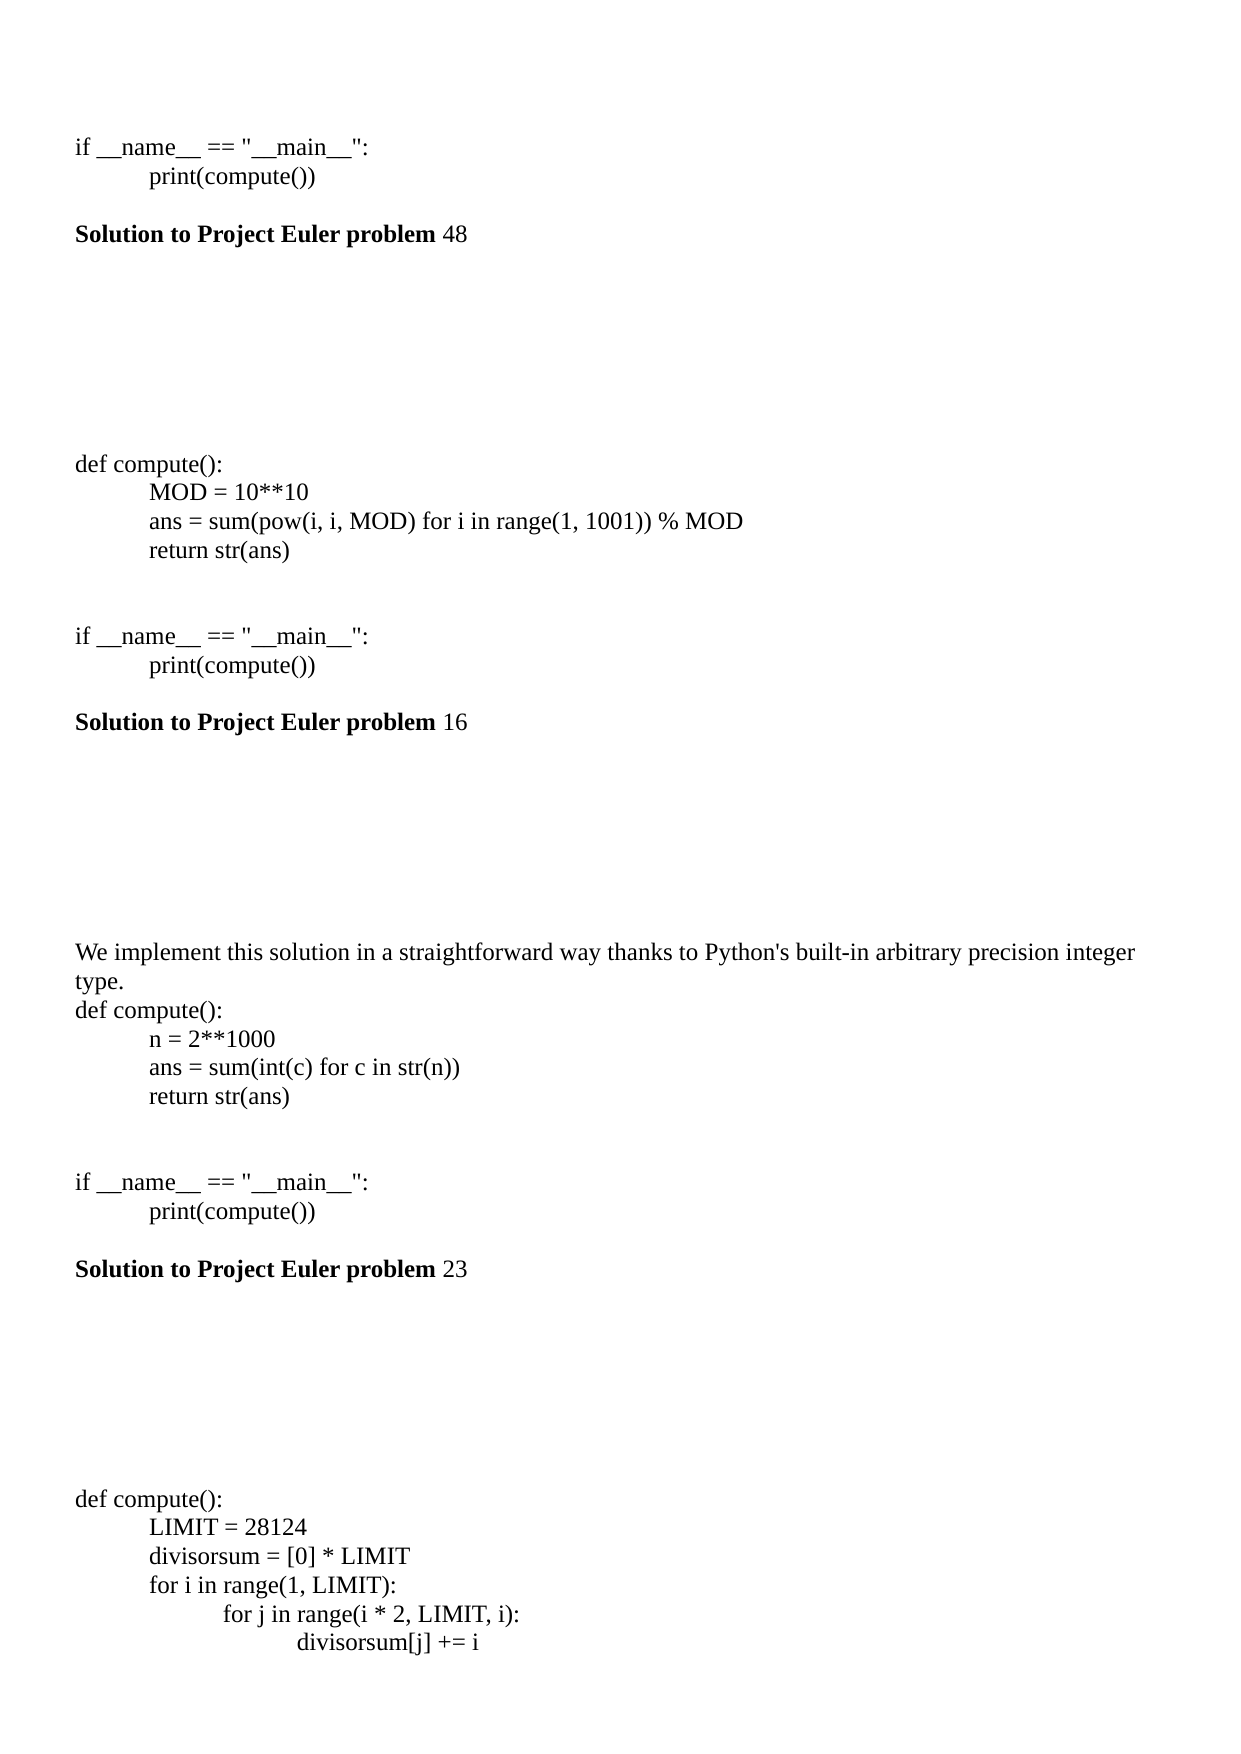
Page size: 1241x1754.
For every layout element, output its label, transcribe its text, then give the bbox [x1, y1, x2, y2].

text for i in range(1, LIMIT): [75, 1570, 1165, 1599]
text divisorsum[j] += i [75, 1627, 1165, 1656]
text return str(ans) [75, 535, 1165, 564]
text LIMIT = 28124 [75, 1512, 1165, 1541]
text Solution to Project Euler problem 16 [75, 707, 1165, 736]
text def compute(): [75, 1484, 1165, 1512]
text ans = sum(int(c) for c in str(n)) [75, 1052, 1165, 1081]
text divisorsum = [0] * LIMIT [75, 1541, 1165, 1570]
text print(compute()) [75, 161, 1165, 190]
text if __name__ == "__main__": [75, 621, 1165, 650]
text print(compute()) [75, 650, 1165, 679]
text if __name__ == "__main__": [75, 1167, 1165, 1196]
text print(compute()) [75, 1196, 1165, 1225]
text ans = sum(pow(i, i, MOD) for i in range(1, 1001)) % MOD [75, 506, 1165, 535]
text We implement this solution in a straightforward way thanks to Python's built-in arbitrary precision integer type. [75, 937, 1165, 995]
text if __name__ == "__main__": [75, 132, 1165, 161]
text return str(ans) [75, 1081, 1165, 1110]
text Solution to Project Euler problem 23 [75, 1254, 1165, 1282]
text n = 2**1000 [75, 1024, 1165, 1052]
text def compute(): [75, 995, 1165, 1024]
text for j in range(i * 2, LIMIT, i): [75, 1599, 1165, 1627]
text Solution to Project Euler problem 48 [75, 219, 1165, 247]
text def compute(): [75, 449, 1165, 477]
text MOD = 10**10 [75, 477, 1165, 506]
